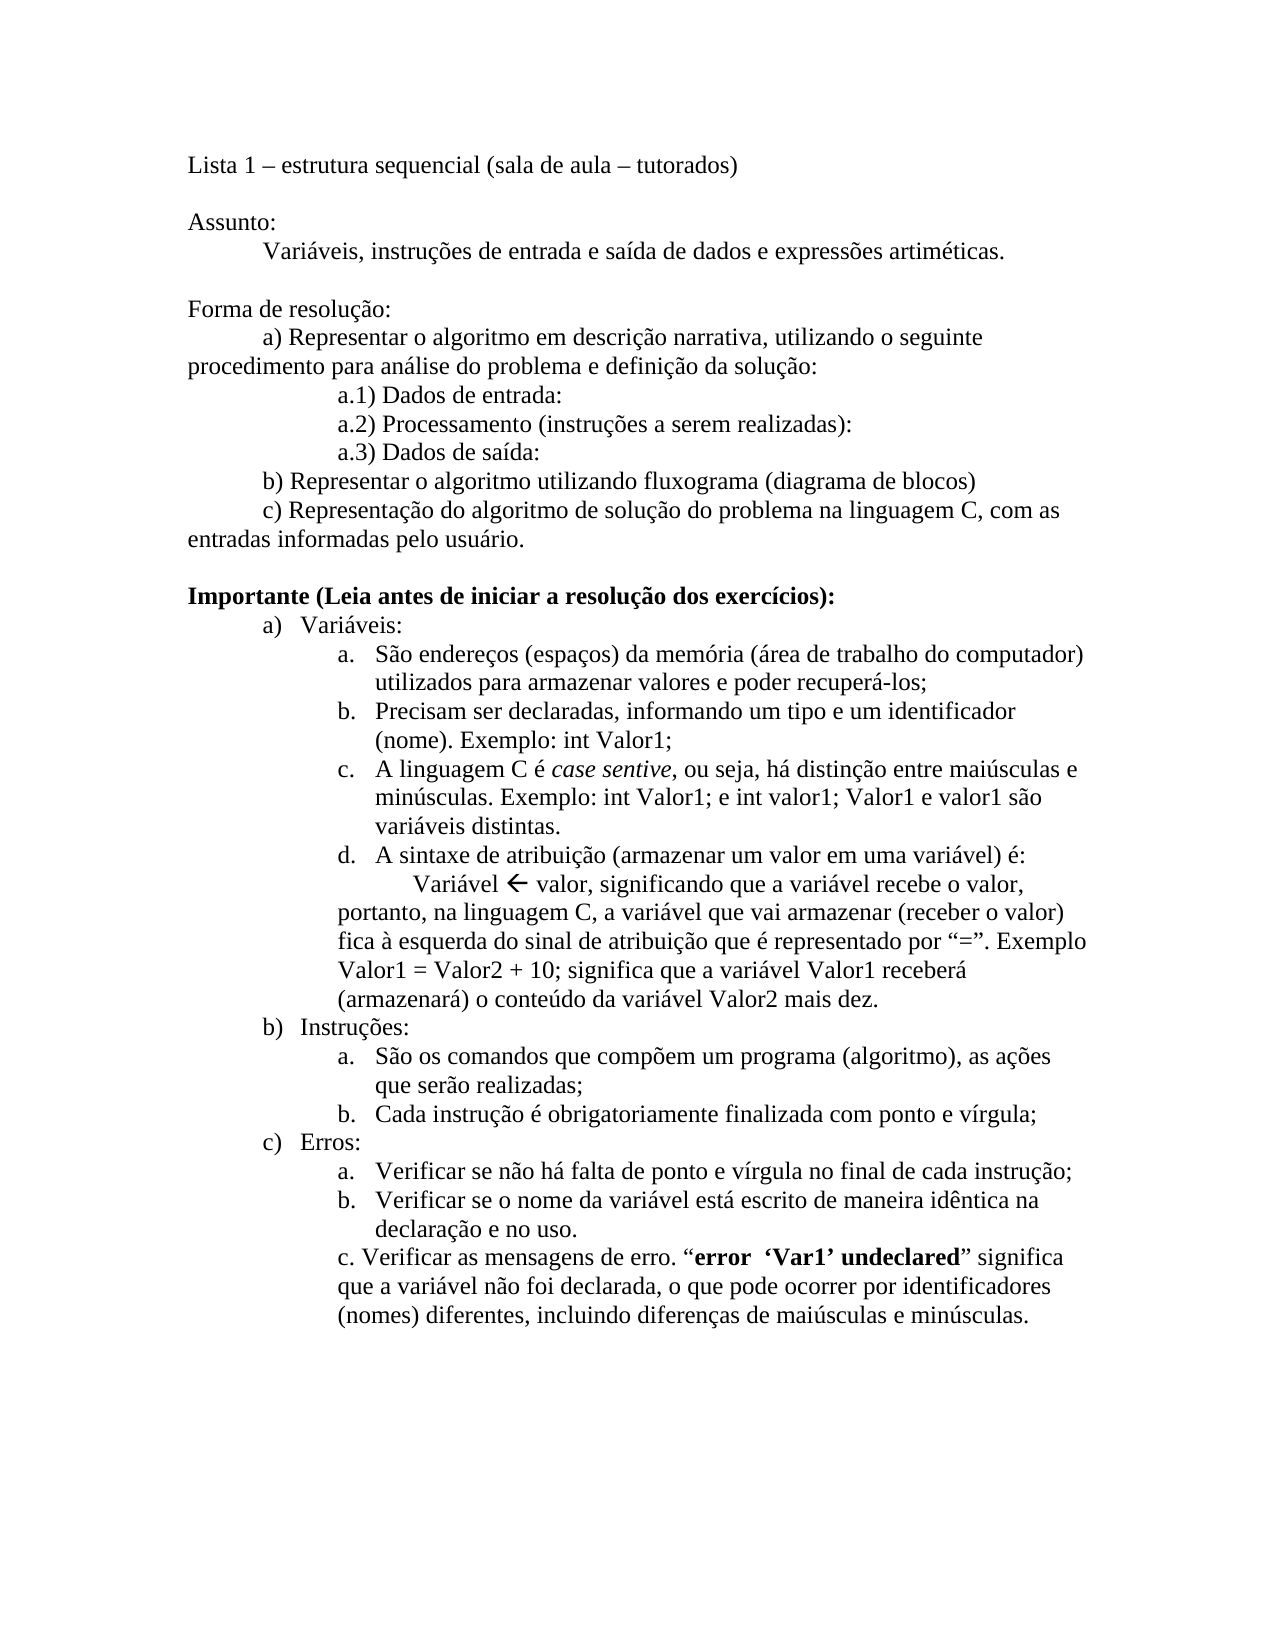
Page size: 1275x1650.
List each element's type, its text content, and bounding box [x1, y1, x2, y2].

list Precisam ser declaradas, informando um tipo e um identificador (nome). Exemplo: int Valor1; [337, 696, 1087, 754]
text Importante (Leia antes de iniciar a resolução dos exercícios): [187, 581, 1087, 610]
text c) Representação do algoritmo de solução do problema na linguagem C, com as entradas informadas pelo usuário. [187, 495, 1087, 552]
text Lista 1 – estrutura sequencial (sala de aula – tutorados) [187, 150, 1087, 179]
list Cada instrução é obrigatoriamente finalizada com ponto e vírgula; [337, 1099, 1087, 1127]
text Forma de resolução: [187, 294, 1087, 322]
text a.1) Dados de entrada: [262, 380, 1087, 409]
list Erros: [262, 1127, 1087, 1156]
list São os comandos que compõem um programa (algoritmo), as ações que serão realizadas; [337, 1041, 1087, 1099]
text a) Representar o algoritmo em descrição narrativa, utilizando o seguinte procedimento para análise do problema e definição da solução: [187, 322, 1087, 380]
text Assunto: [187, 207, 1087, 236]
list A linguagem C é case sentive, ou seja, há distinção entre maiúsculas e minúsculas. Exemplo: int Valor1; e int valor1; Valor1 e valor1 são variáveis distintas. [337, 754, 1087, 840]
list A sintaxe de atribuição (armazenar um valor em uma variável) é: [337, 840, 1087, 869]
text c. Verificar as mensagens de erro. “error ‘Var1’ undeclared” significa que a variável não foi declarada, o que pode ocorrer por identificadores (nomes) diferentes, incluindo diferenças de maiúsculas e minúsculas. [337, 1242, 1087, 1329]
text Variável  valor, significando que a variável recebe o valor, portanto, na linguagem C, a variável que vai armazenar (receber o valor) fica à esquerda do sinal de atribuição que é representado por “=”. Exemplo Valor1 = Valor2 + 10; significa que a variável Valor1 receberá (armazenará) o conteúdo da variável Valor2 mais dez. [337, 869, 1087, 1012]
text a.3) Dados de saída: [262, 437, 1087, 466]
text a.2) Processamento (instruções a serem realizadas): [262, 409, 1087, 437]
list São endereços (espaços) da memória (área de trabalho do computador) utilizados para armazenar valores e poder recuperá-los; [337, 639, 1087, 696]
text b) Representar o algoritmo utilizando fluxograma (diagrama de blocos) [262, 466, 1087, 495]
list Verificar se não há falta de ponto e vírgula no final de cada instrução; [337, 1156, 1087, 1185]
list Verificar se o nome da variável está escrito de maneira idêntica na declaração e no uso. [337, 1185, 1087, 1242]
list Instruções: [262, 1012, 1087, 1041]
text Variáveis, instruções de entrada e saída de dados e expressões artiméticas. [187, 236, 1087, 265]
list Variáveis: [262, 610, 1087, 639]
